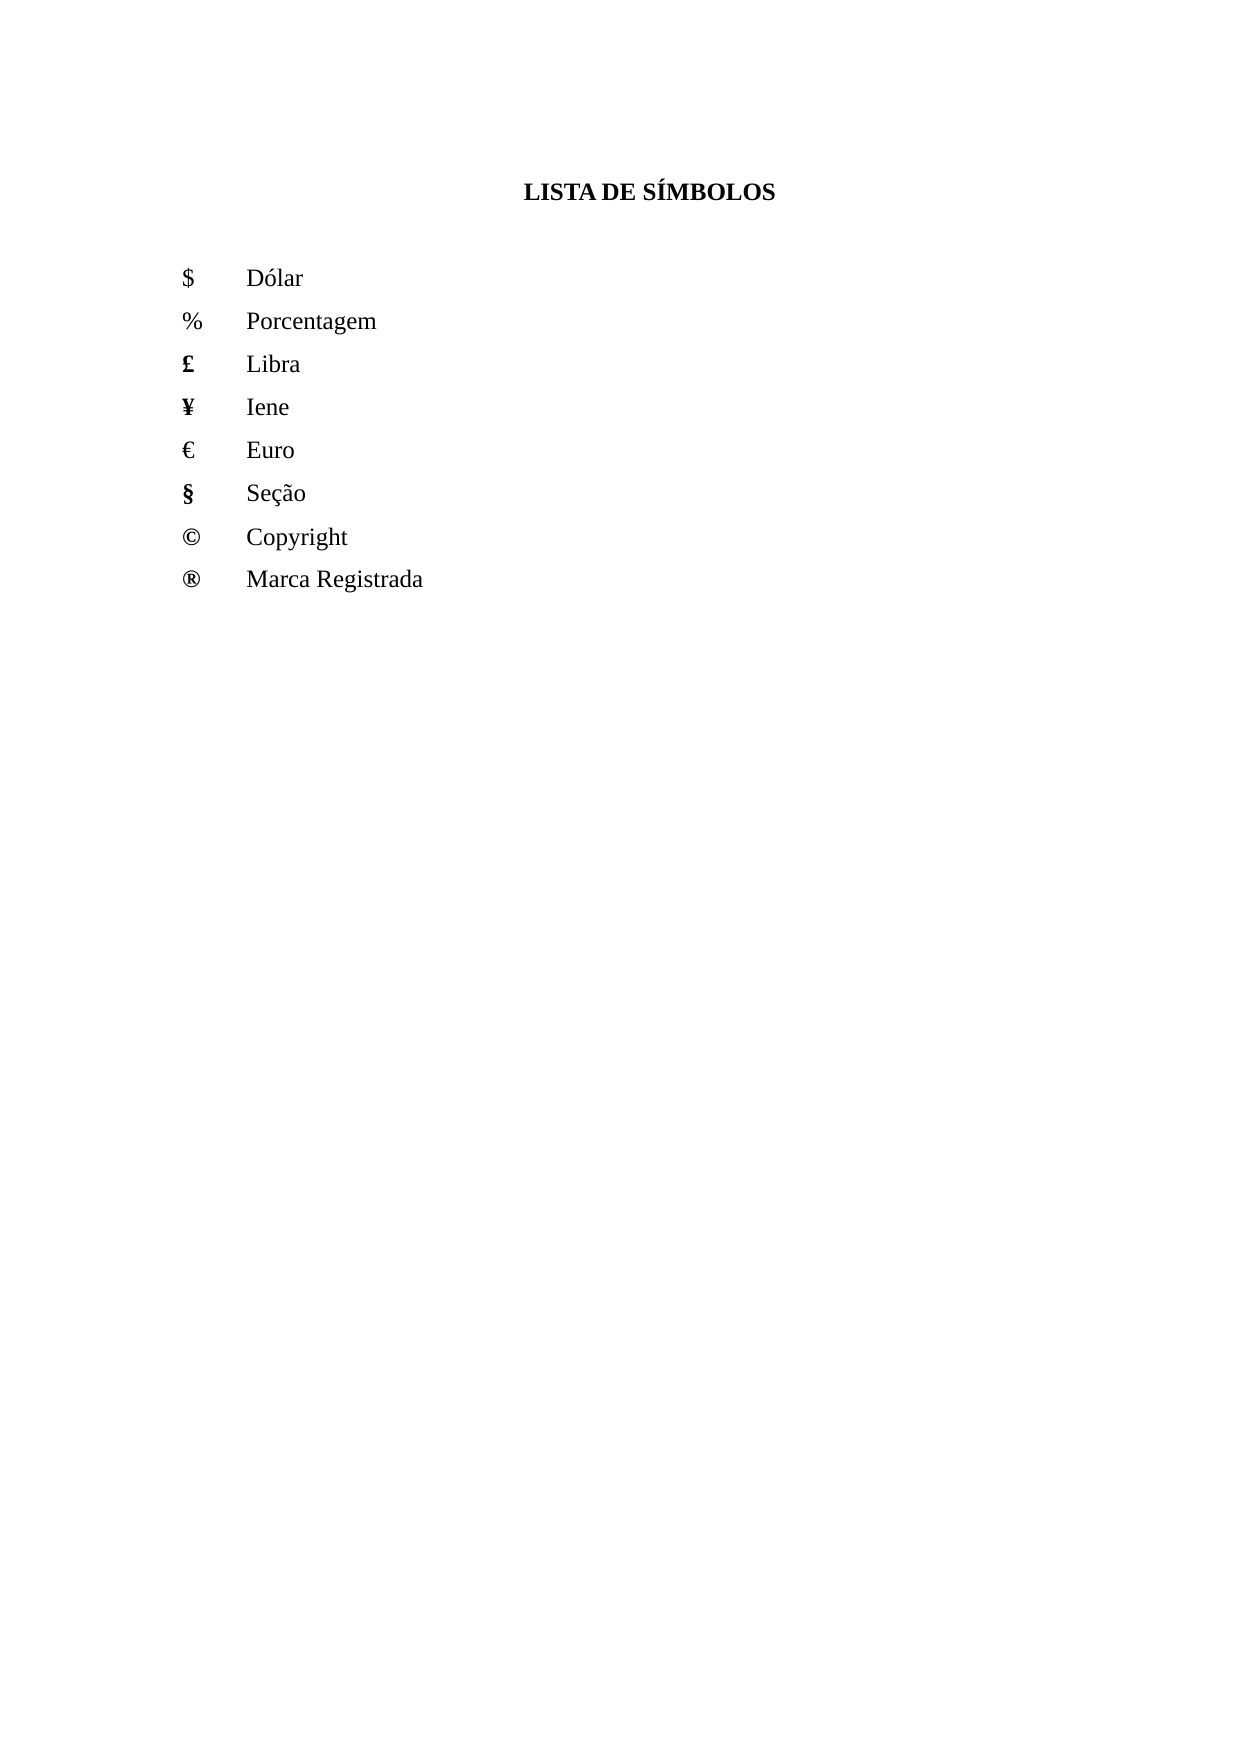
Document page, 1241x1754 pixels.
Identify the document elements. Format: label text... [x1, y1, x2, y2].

table_cell Libra [235, 350, 1071, 392]
table_cell £ [171, 350, 235, 392]
table_cell Porcentagem [235, 306, 1071, 349]
table_cell § [171, 479, 235, 522]
table_cell ® [171, 565, 235, 608]
table_cell © [171, 522, 235, 564]
table_cell Seção [235, 479, 1071, 522]
table_header Dólar [235, 264, 1071, 306]
table_cell Iene [235, 393, 1071, 436]
table_cell Euro [235, 436, 1071, 478]
text LISTA DE SÍMBOLOS [177, 177, 1122, 206]
table_cell % [171, 306, 235, 349]
table_header $ [171, 264, 235, 306]
table_cell ¥ [171, 393, 235, 436]
table_cell Marca Registrada [235, 565, 1071, 608]
table_cell Copyright [235, 522, 1071, 564]
table_cell € [171, 436, 235, 478]
